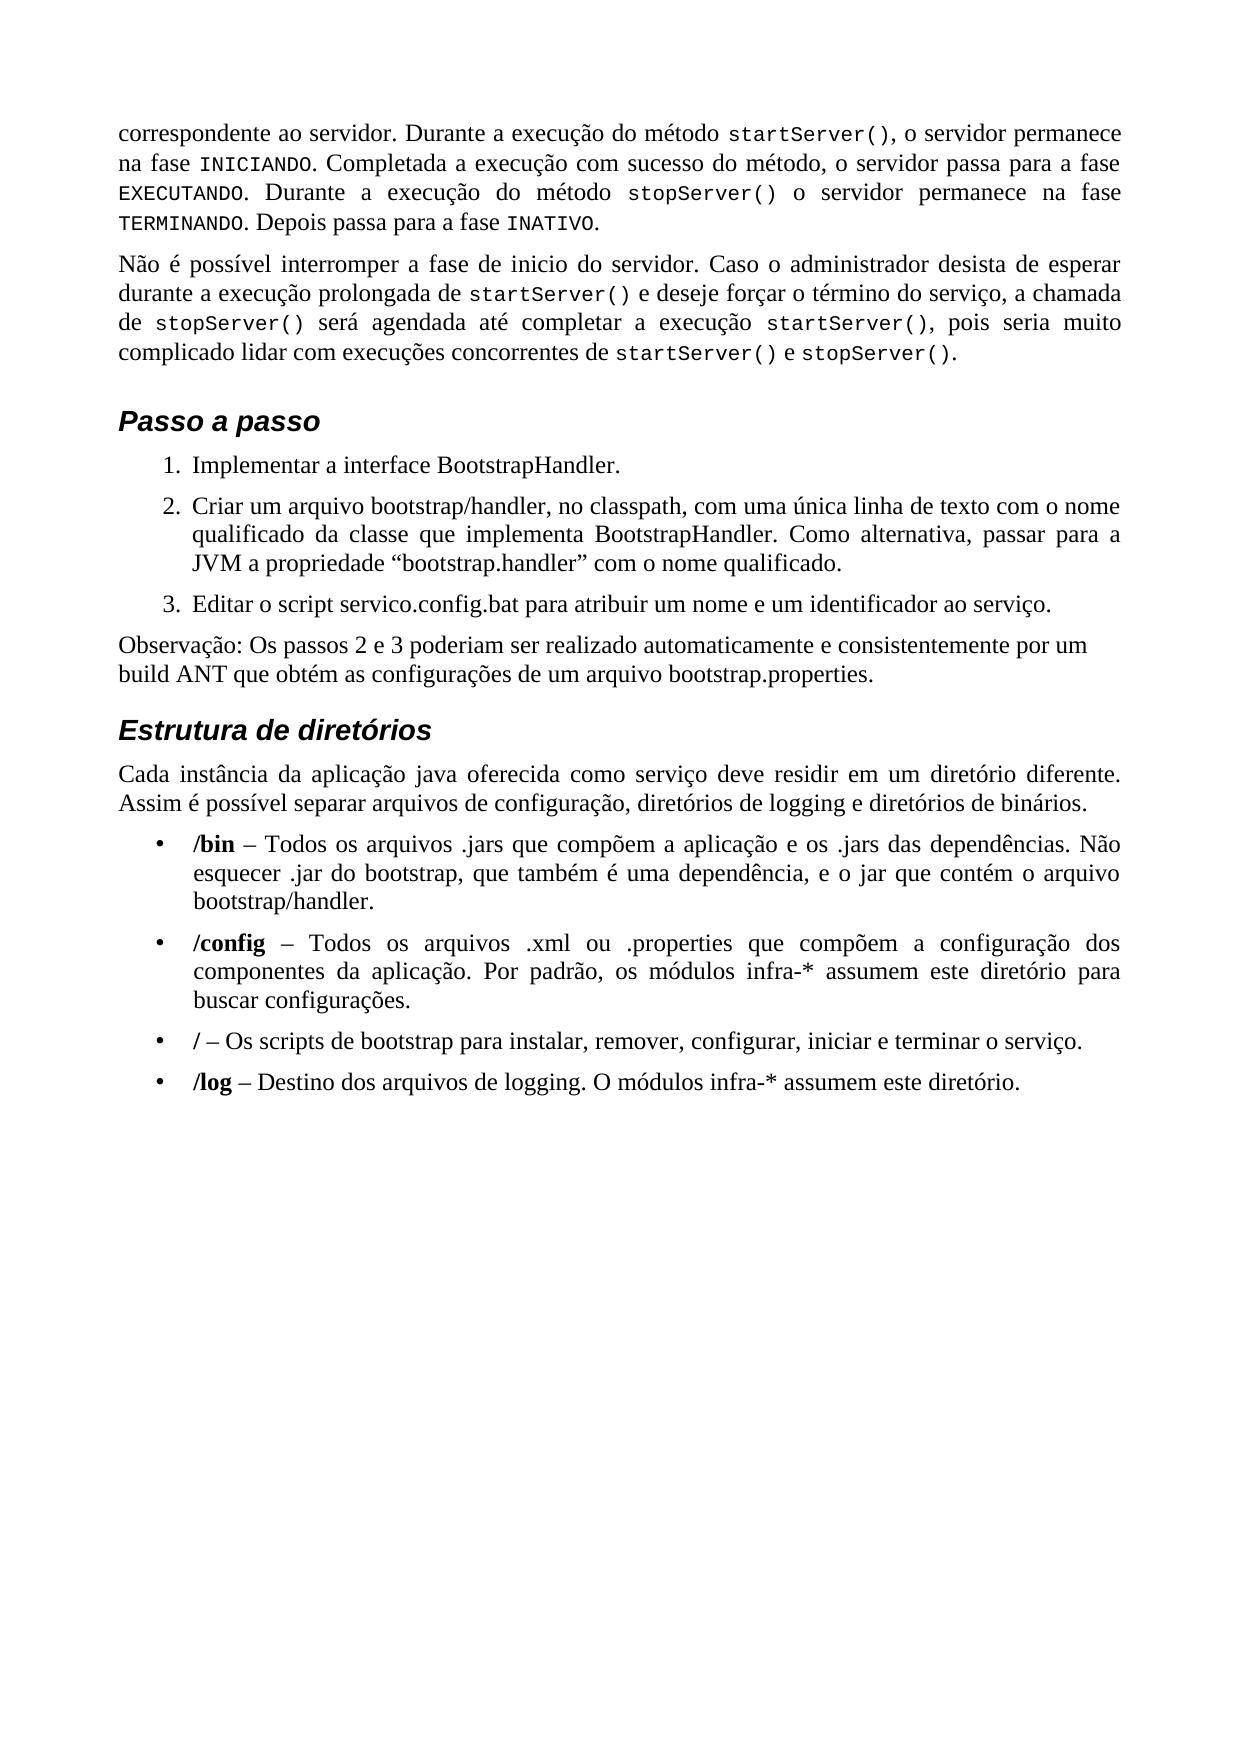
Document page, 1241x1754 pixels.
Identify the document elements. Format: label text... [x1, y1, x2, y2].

subtitle Passo a passo [118, 404, 1122, 437]
text correspondente ao servidor. Durante a execução do método startServer(), o servidor permanece na fase INICIANDO. Completada a execução com sucesso do método, o servidor passa para a fase EXECUTANDO. Durante a execução do método stopServer() o servidor permanece na fase TERMINANDO. Depois passa para a fase INATIVO. [118, 118, 1122, 236]
text Não é possível interromper a fase de inicio do servidor. Caso o administrador desista de esperar durante a execução prolongada de startServer() e deseje forçar o término do serviço, a chamada de stopServer() será agendada até completar a execução startServer(), pois seria muito complicado lidar com execuções concorrentes de startServer() e stopServer(). [118, 249, 1122, 366]
list /bin – Todos os arquivos .jars que compõem a aplicação e os .jars das dependências. Não esquecer .jar do bootstrap, que também é uma dependência, e o jar que contém o arquivo bootstrap/handler. [156, 829, 1122, 915]
list Criar um arquivo bootstrap/handler, no classpath, com uma única linha de texto com o nome qualificado da classe que implementa BootstrapHandler. Como alternativa, passar para a JVM a propriedade “bootstrap.handler” com o nome qualificado. [162, 491, 1122, 577]
list Editar o script servico.config.bat para atribuir um nome e um identificador ao serviço. [162, 589, 1122, 618]
text Cada instância da aplicação java oferecida como serviço deve residir em um diretório diferente. Assim é possível separar arquivos de configuração, diretórios de logging e diretórios de binários. [118, 759, 1122, 817]
subtitle Estrutura de diretórios [118, 713, 1122, 747]
list Implementar a interface BootstrapHandler. [162, 450, 1122, 478]
text Observação: Os passos 2 e 3 poderiam ser realizado automaticamente e consistentemente por um build ANT que obtém as configurações de um arquivo bootstrap.properties. [118, 631, 1122, 688]
list /log – Destino dos arquivos de logging. O módulos infra-* assumem este diretório. [156, 1067, 1122, 1096]
list /config – Todos os arquivos .xml ou .properties que compõem a configuração dos componentes da aplicação. Por padrão, os módulos infra-* assumem este diretório para buscar configurações. [156, 928, 1122, 1014]
list / – Os scripts de bootstrap para instalar, remover, configurar, iniciar e terminar o serviço. [156, 1026, 1122, 1055]
